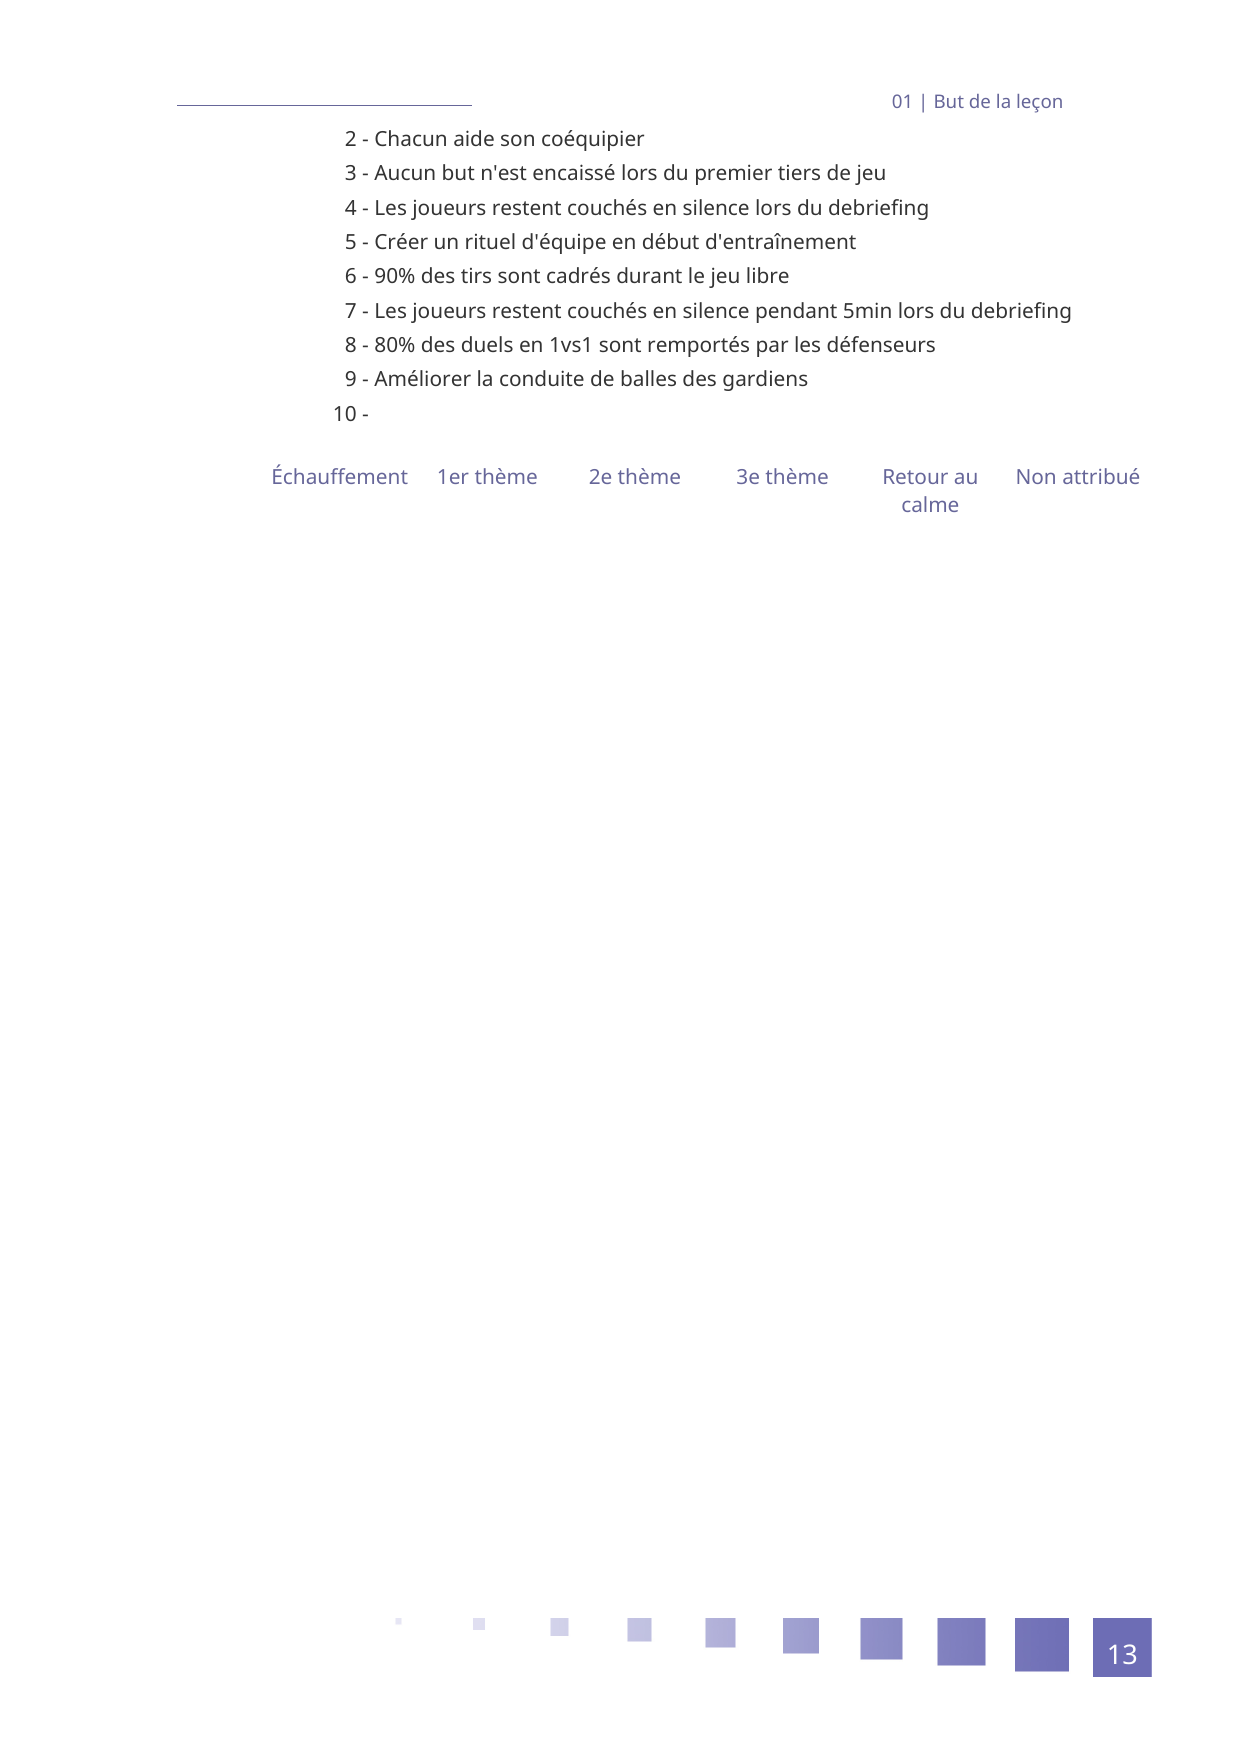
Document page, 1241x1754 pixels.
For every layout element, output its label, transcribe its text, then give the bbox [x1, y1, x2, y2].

list Les joueurs restent couchés en silence pendant 5min lors du debriefing [303, 296, 1152, 324]
list Aucun but n'est encaissé lors du premier tiers de jeu [303, 158, 1152, 187]
picture [351, 1618, 1152, 1678]
table_header 2e thème [561, 456, 709, 519]
table_header Non attribué [1004, 456, 1152, 519]
table_header Retour au calme [856, 456, 1004, 519]
table_cell [561, 519, 709, 546]
list 80% des duels en 1vs1 sont remportés par les défenseurs [303, 330, 1152, 359]
list Améliorer la conduite de balles des gardiens [303, 364, 1152, 393]
table_header 1er thème [413, 456, 561, 519]
list Chacun aide son coéquipier [303, 124, 1152, 152]
table_cell [709, 519, 856, 546]
list Les joueurs restent couchés en silence lors du debriefing [303, 193, 1152, 221]
list 90% des tirs sont cadrés durant le jeu libre [303, 261, 1152, 290]
table_header 3e thème [709, 456, 856, 519]
table_header Échauffement [266, 456, 413, 519]
table_cell [266, 519, 413, 546]
table_cell [856, 519, 1004, 546]
table_cell [1004, 519, 1152, 546]
list Créer un rituel d'équipe en début d'entraînement [303, 227, 1152, 256]
table_cell [413, 519, 561, 546]
